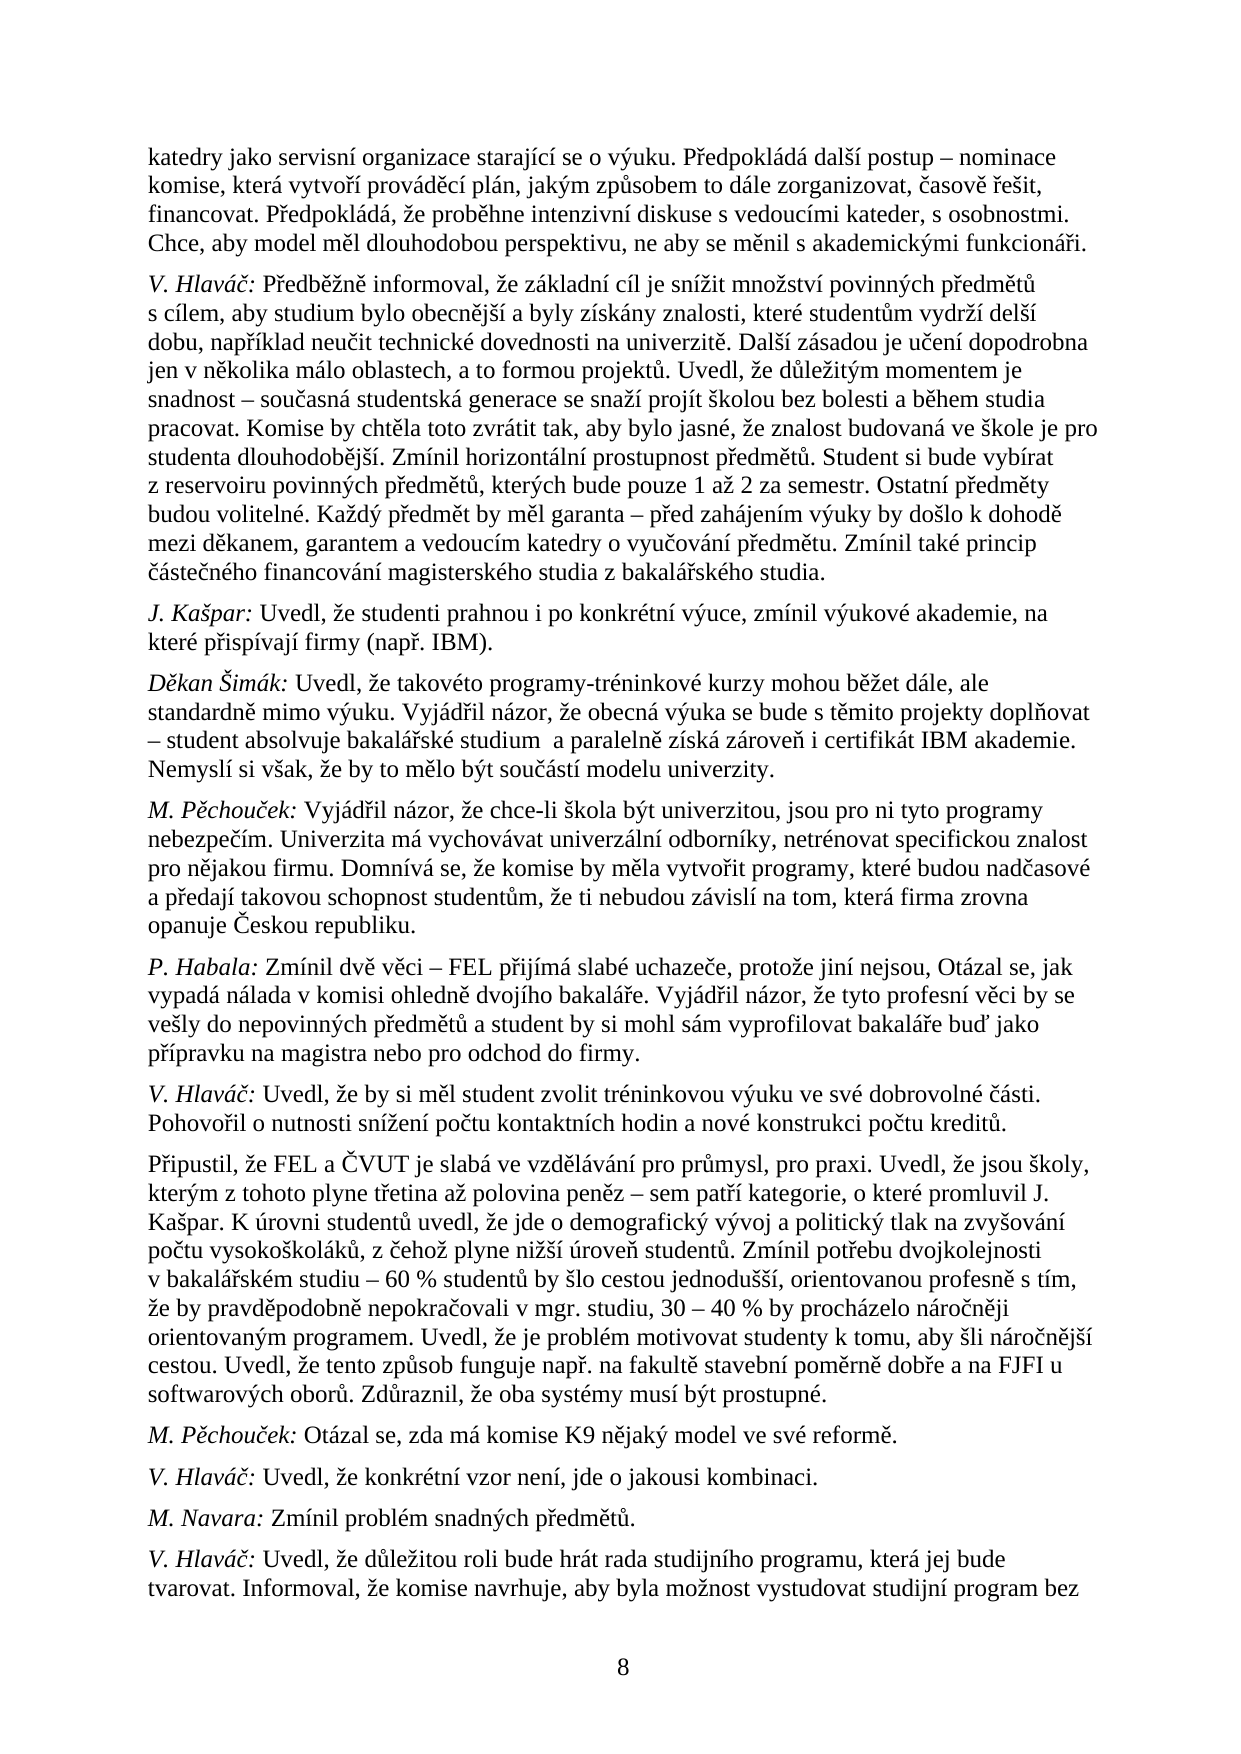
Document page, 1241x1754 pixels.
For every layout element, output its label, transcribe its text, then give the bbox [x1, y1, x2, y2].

text V. Hlaváč: Uvedl, že konkrétní vzor není, jde o jakousi kombinaci. [148, 1462, 1098, 1491]
text V. Hlaváč: Uvedl, že by si měl student zvolit tréninkovou výuku ve své dobrovolné části. Pohovořil o nutnosti snížení počtu kontaktních hodin a nové konstrukci počtu kreditů. [148, 1079, 1098, 1137]
text M. Pěchouček: Otázal se, zda má komise K9 nějaký model ve své reformě. [148, 1421, 1098, 1449]
text M. Navara: Zmínil problém snadných předmětů. [148, 1503, 1098, 1532]
text V. Hlaváč: Uvedl, že důležitou roli bude hrát rada studijního programu, která jej bude tvarovat. Informoval, že komise navrhuje, aby byla možnost vystudovat studijní program bez [148, 1544, 1098, 1602]
text V. Hlaváč: Předběžně informoval, že základní cíl je snížit množství povinných předmětů s cílem, aby studium bylo obecnější a byly získány znalosti, které studentům vydrží delší dobu, například neučit technické dovednosti na univerzitě. Další zásadou je učení dopodrobna jen v několika málo oblastech, a to formou projektů. Uvedl, že důležitým momentem je snadnost – současná studentská generace se snaží projít školou bez bolesti a během studia pracovat. Komise by chtěla toto zvrátit tak, aby bylo jasné, že znalost budovaná ve škole je pro studenta dlouhodobější. Zmínil horizontální prostupnost předmětů. Student si bude vybírat z reservoiru povinných předmětů, kterých bude pouze 1 až 2 za semestr. Ostatní předměty budou volitelné. Každý předmět by měl garanta – před zahájením výuky by došlo k dohodě mezi děkanem, garantem a vedoucím katedry o vyučování předmětu. Zmínil také princip částečného financování magisterského studia z bakalářského studia. [148, 269, 1098, 586]
text katedry jako servisní organizace starající se o výuku. Předpokládá další postup – nominace komise, která vytvoří prováděcí plán, jakým způsobem to dále zorganizovat, časově řešit, financovat. Předpokládá, že proběhne intenzivní diskuse s vedoucími kateder, s osobnostmi. Chce, aby model měl dlouhodobou perspektivu, ne aby se měnil s akademickými funkcionáři. [148, 142, 1098, 257]
text P. Habala: Zmínil dvě věci – FEL přijímá slabé uchazeče, protože jiní nejsou, Otázal se, jak vypadá nálada v komisi ohledně dvojího bakaláře. Vyjádřil názor, že tyto profesní věci by se vešly do nepovinných předmětů a student by si mohl sám vyprofilovat bakaláře buď jako přípravku na magistra nebo pro odchod do firmy. [148, 952, 1098, 1067]
text J. Kašpar: Uvedl, že studenti prahnou i po konkrétní výuce, zmínil výukové akademie, na které přispívají firmy (např. IBM). [148, 598, 1098, 656]
text M. Pěchouček: Vyjádřil názor, že chce-li škola být univerzitou, jsou pro ni tyto programy nebezpečím. Univerzita má vychovávat univerzální odborníky, netrénovat specifickou znalost pro nějakou firmu. Domnívá se, že komise by měla vytvořit programy, které budou nadčasové a předají takovou schopnost studentům, že ti nebudou závislí na tom, která firma zrovna opanuje Českou republiku. [148, 796, 1098, 939]
text Děkan Šimák: Uvedl, že takovéto programy-tréninkové kurzy mohou běžet dále, ale standardně mimo výuku. Vyjádřil názor, že obecná výuka se bude s těmito projekty doplňovat – student absolvuje bakalářské studium a paralelně získá zároveň i certifikát IBM akademie. Nemyslí si však, že by to mělo být součástí modelu univerzity. [148, 668, 1098, 783]
text Připustil, že FEL a ČVUT je slabá ve vzdělávání pro průmysl, pro praxi. Uvedl, že jsou školy, kterým z tohoto plyne třetina až polovina peněz – sem patří kategorie, o které promluvil J. Kašpar. K úrovni studentů uvedl, že jde o demografický vývoj a politický tlak na zvyšování počtu vysokoškoláků, z čehož plyne nižší úroveň studentů. Zmínil potřebu dvojkolejnosti v bakalářském studiu – 60 % studentů by šlo cestou jednodušší, orientovanou profesně s tím, že by pravděpodobně nepokračovali v mgr. studiu, 30 – 40 % by procházelo náročněji orientovaným programem. Uvedl, že je problém motivovat studenty k tomu, aby šli náročnější cestou. Uvedl, že tento způsob funguje např. na fakultě stavební poměrně dobře a na FJFI u softwarových oborů. Zdůraznil, že oba systémy musí být prostupné. [148, 1149, 1098, 1408]
